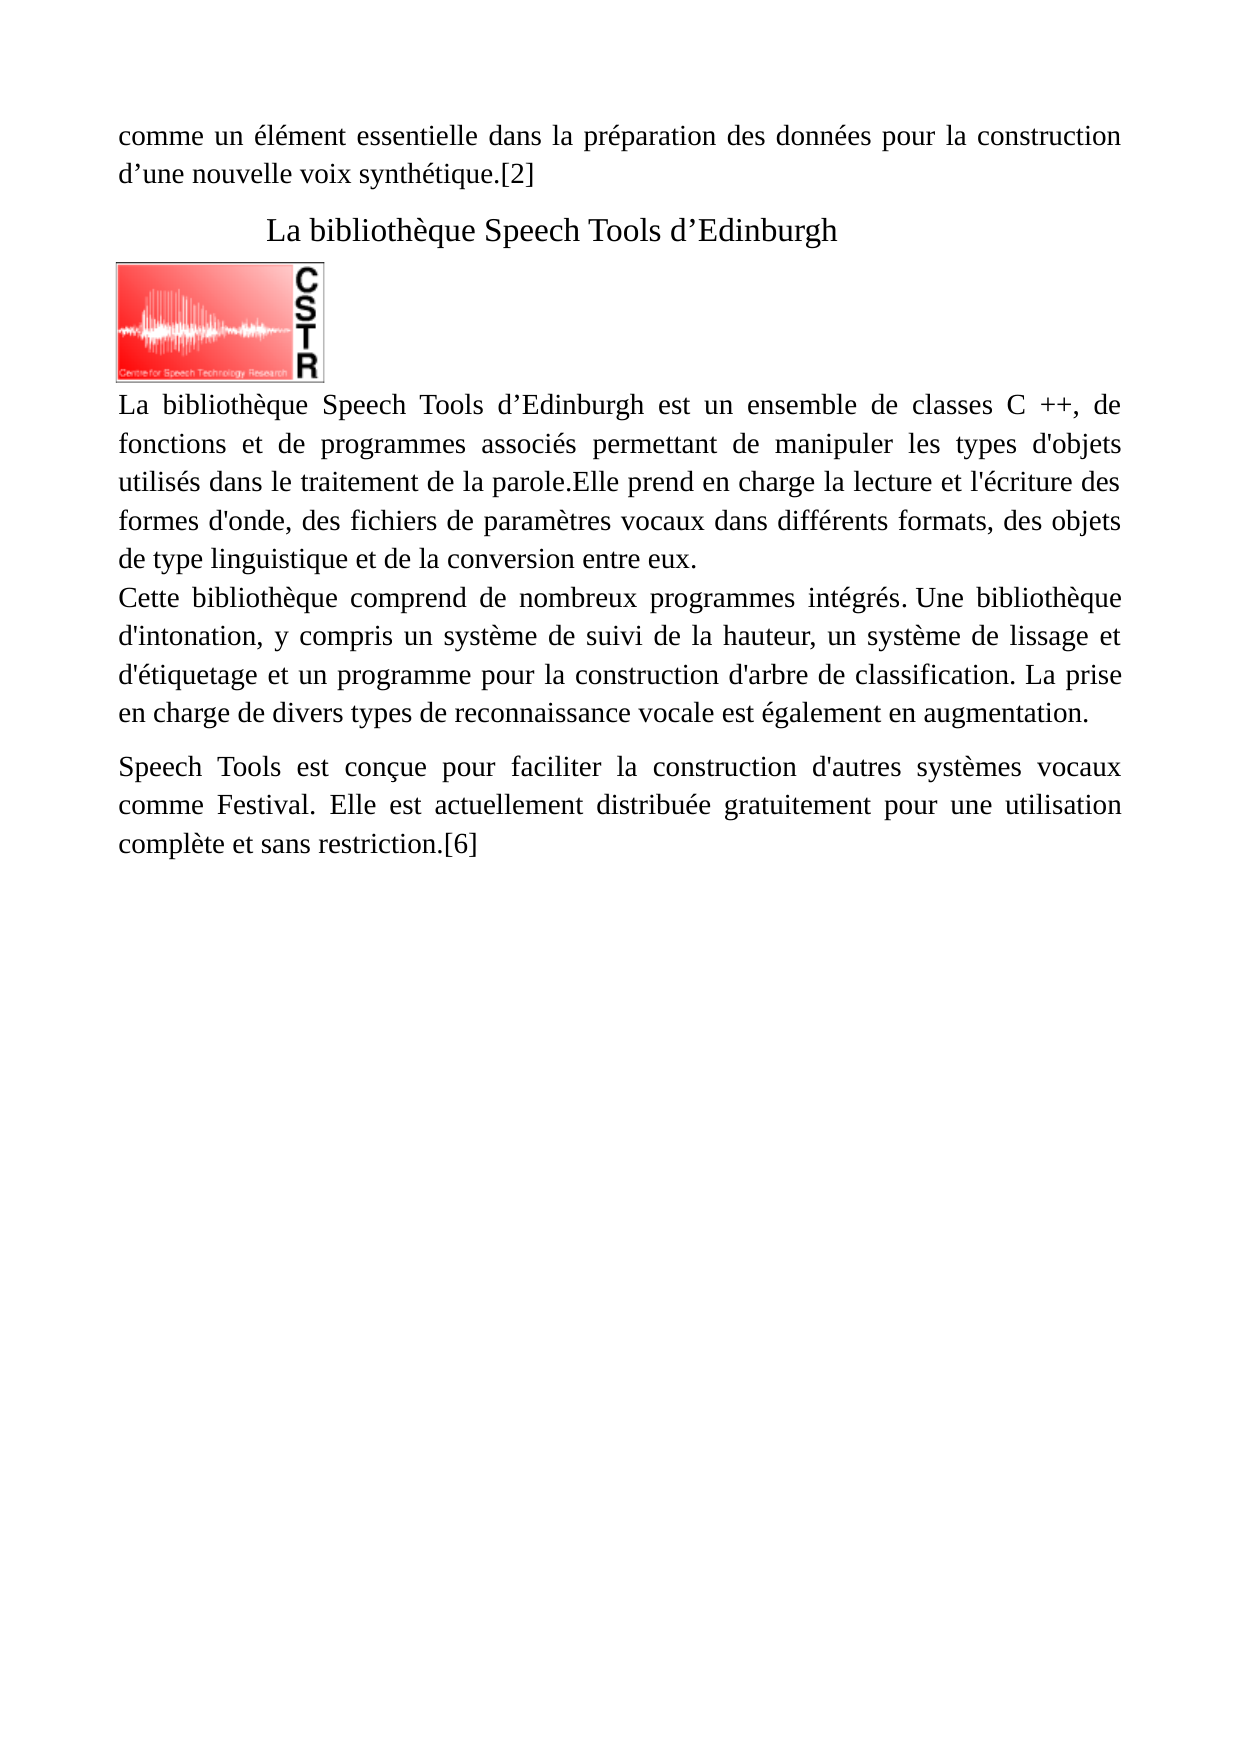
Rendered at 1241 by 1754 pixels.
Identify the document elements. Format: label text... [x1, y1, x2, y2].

picture [115, 262, 325, 383]
text comme un élément essentielle dans la préparation des données pour la construction d’une nouvelle voix synthétique.[2] [118, 118, 1122, 190]
text La bibliothèque Speech Tools d’Edinburgh est un ensemble de classes C ++, de fonctions et de programmes associés permettant de manipuler les types d'objets utilisés dans le traitement de la parole.Elle prend en charge la lecture et l'écriture des formes d'onde, des fichiers de paramètres vocaux dans différents formats, des objets de type linguistique et de la conversion entre eux. [118, 268, 1122, 575]
text Speech Tools est conçue pour faciliter la construction d'autres systèmes vocaux comme Festival. Elle est actuellement distribuée gratuitement pour une utilisation complète et sans restriction.[6] [118, 749, 1122, 859]
text La bibliothèque Speech Tools d’Edinburgh [118, 210, 1122, 248]
text Cette bibliothèque comprend de nombreux programmes intégrés. Une bibliothèque d'intonation, y compris un système de suivi de la hauteur, un système de lissage et d'étiquetage et un programme pour la construction d'arbre de classification. La prise en charge de divers types de reconnaissance vocale est également en augmentation. [118, 580, 1122, 729]
